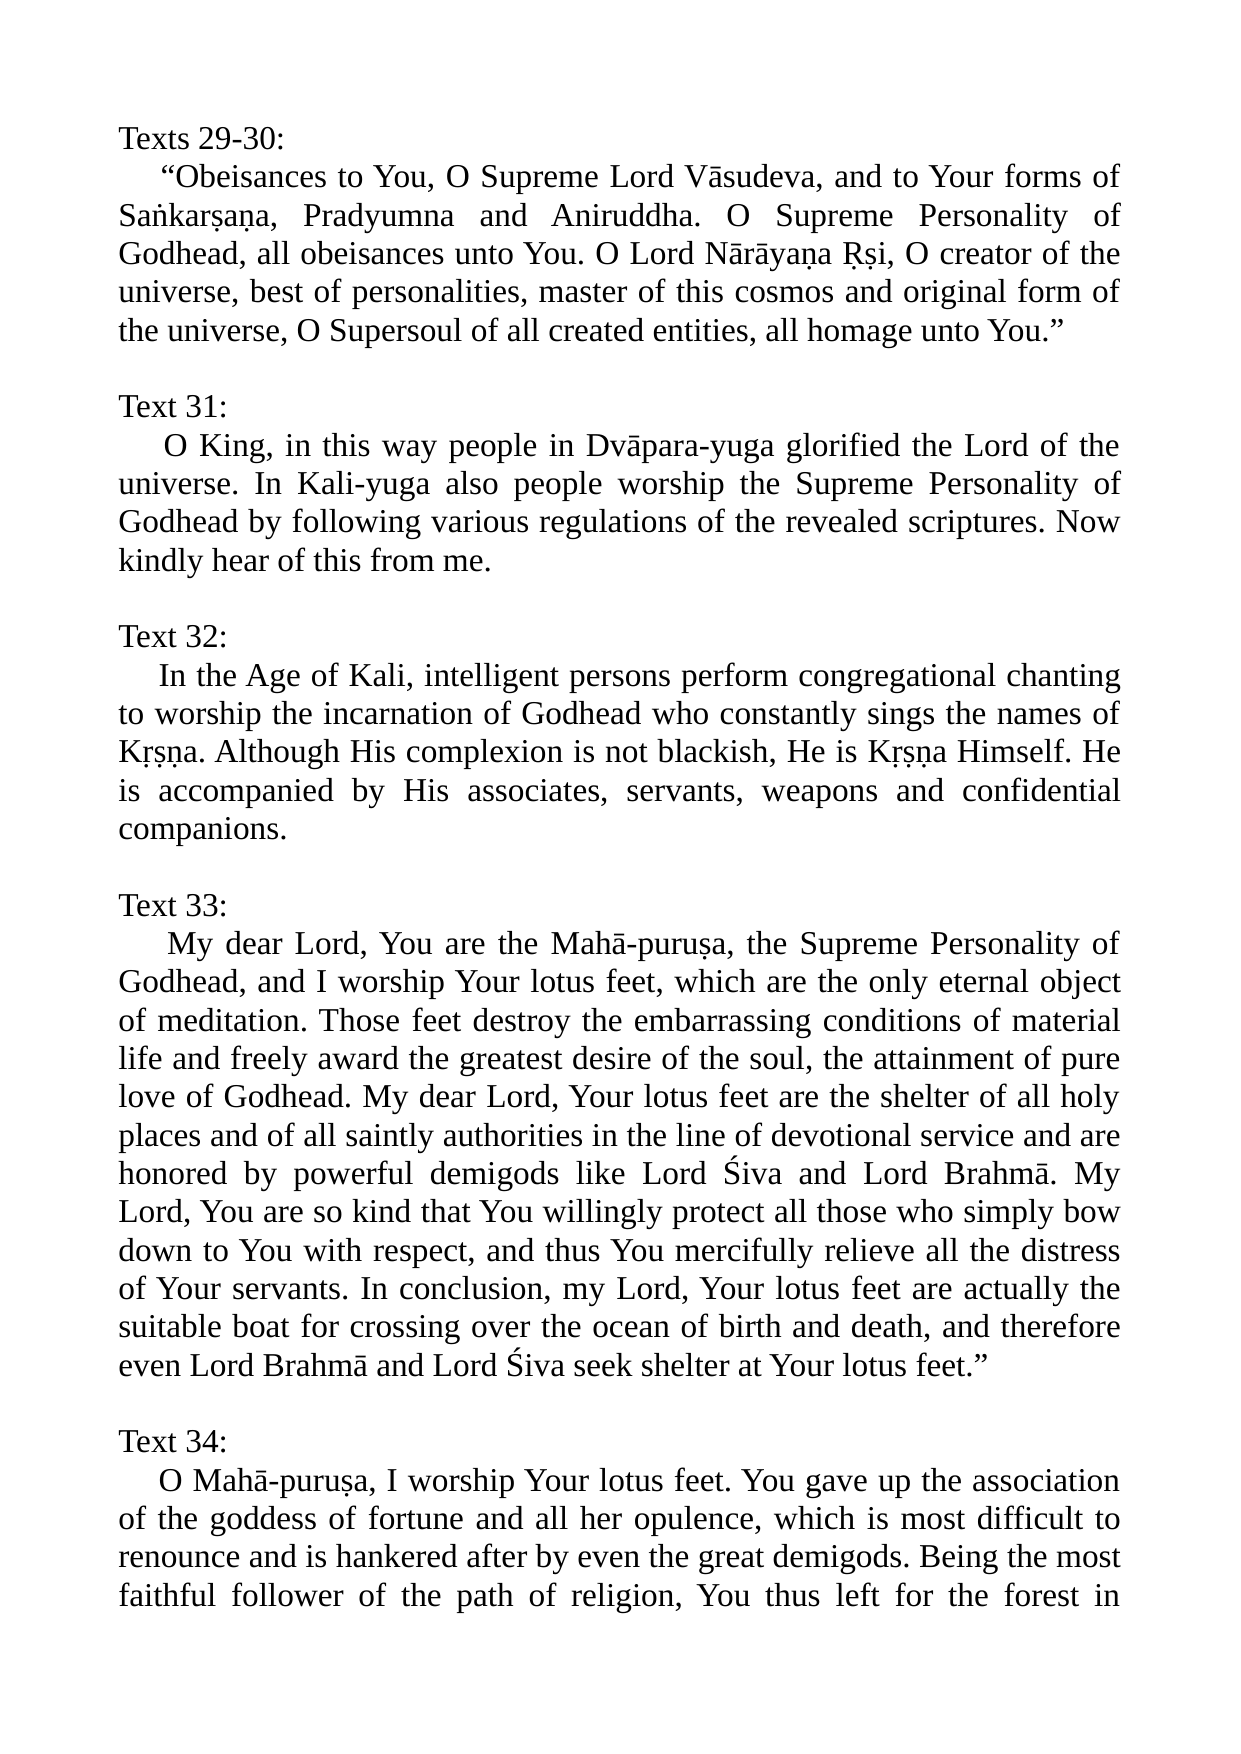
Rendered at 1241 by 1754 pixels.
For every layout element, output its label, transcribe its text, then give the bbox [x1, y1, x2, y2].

text Text 31: [118, 386, 1122, 425]
text Text 33: [118, 885, 1122, 923]
text My dear Lord, You are the Mahā-puruṣa, the Supreme Personality of Godhead, and I worship Your lotus feet, which are the only eternal object of meditation. Those feet destroy the embarrassing conditions of material life and freely award the greatest desire of the soul, the attainment of pure love of Godhead. My dear Lord, Your lotus feet are the shelter of all holy places and of all saintly authorities in the line of devotional service and are honored by powerful demigods like Lord Śiva and Lord Brahmā. My Lord, You are so kind that You willingly protect all those who simply bow down to You with respect, and thus You mercifully relieve all the distress of Your servants. In conclusion, my Lord, Your lotus feet are actually the suitable boat for crossing over the ocean of birth and death, and therefore even Lord Brahmā and Lord Śiva seek shelter at Your lotus feet.” [118, 923, 1122, 1383]
text “Obeisances to You, O Supreme Lord Vāsudeva, and to Your forms of Saṅkarṣaṇa, Pradyumna and Aniruddha. O Supreme Personality of Godhead, all obeisances unto You. O Lord Nārāyaṇa Ṛṣi, O creator of the universe, best of personalities, master of this cosmos and original form of the universe, O Supersoul of all created entities, all homage unto You.” [118, 156, 1122, 348]
text Texts 29-30: [118, 118, 1122, 156]
text Text 34: [118, 1421, 1122, 1460]
text O King, in this way people in Dvāpara-yuga glorified the Lord of the universe. In Kali-yuga also people worship the Supreme Personality of Godhead by following various regulations of the revealed scriptures. Now kindly hear of this from me. [118, 425, 1122, 578]
text In the Age of Kali, intelligent persons perform congregational chanting to worship the incarnation of Godhead who constantly sings the names of Kṛṣṇa. Although His complexion is not blackish, He is Kṛṣṇa Himself. He is accompanied by His associates, servants, weapons and confidential companions. [118, 655, 1122, 846]
text O Mahā-puruṣa, I worship Your lotus feet. You gave up the association of the goddess of fortune and all her opulence, which is most difficult to renounce and is hankered after by even the great demigods. Being the most faithful follower of the path of religion, You thus left for the forest in [118, 1460, 1122, 1613]
text Text 32: [118, 616, 1122, 655]
